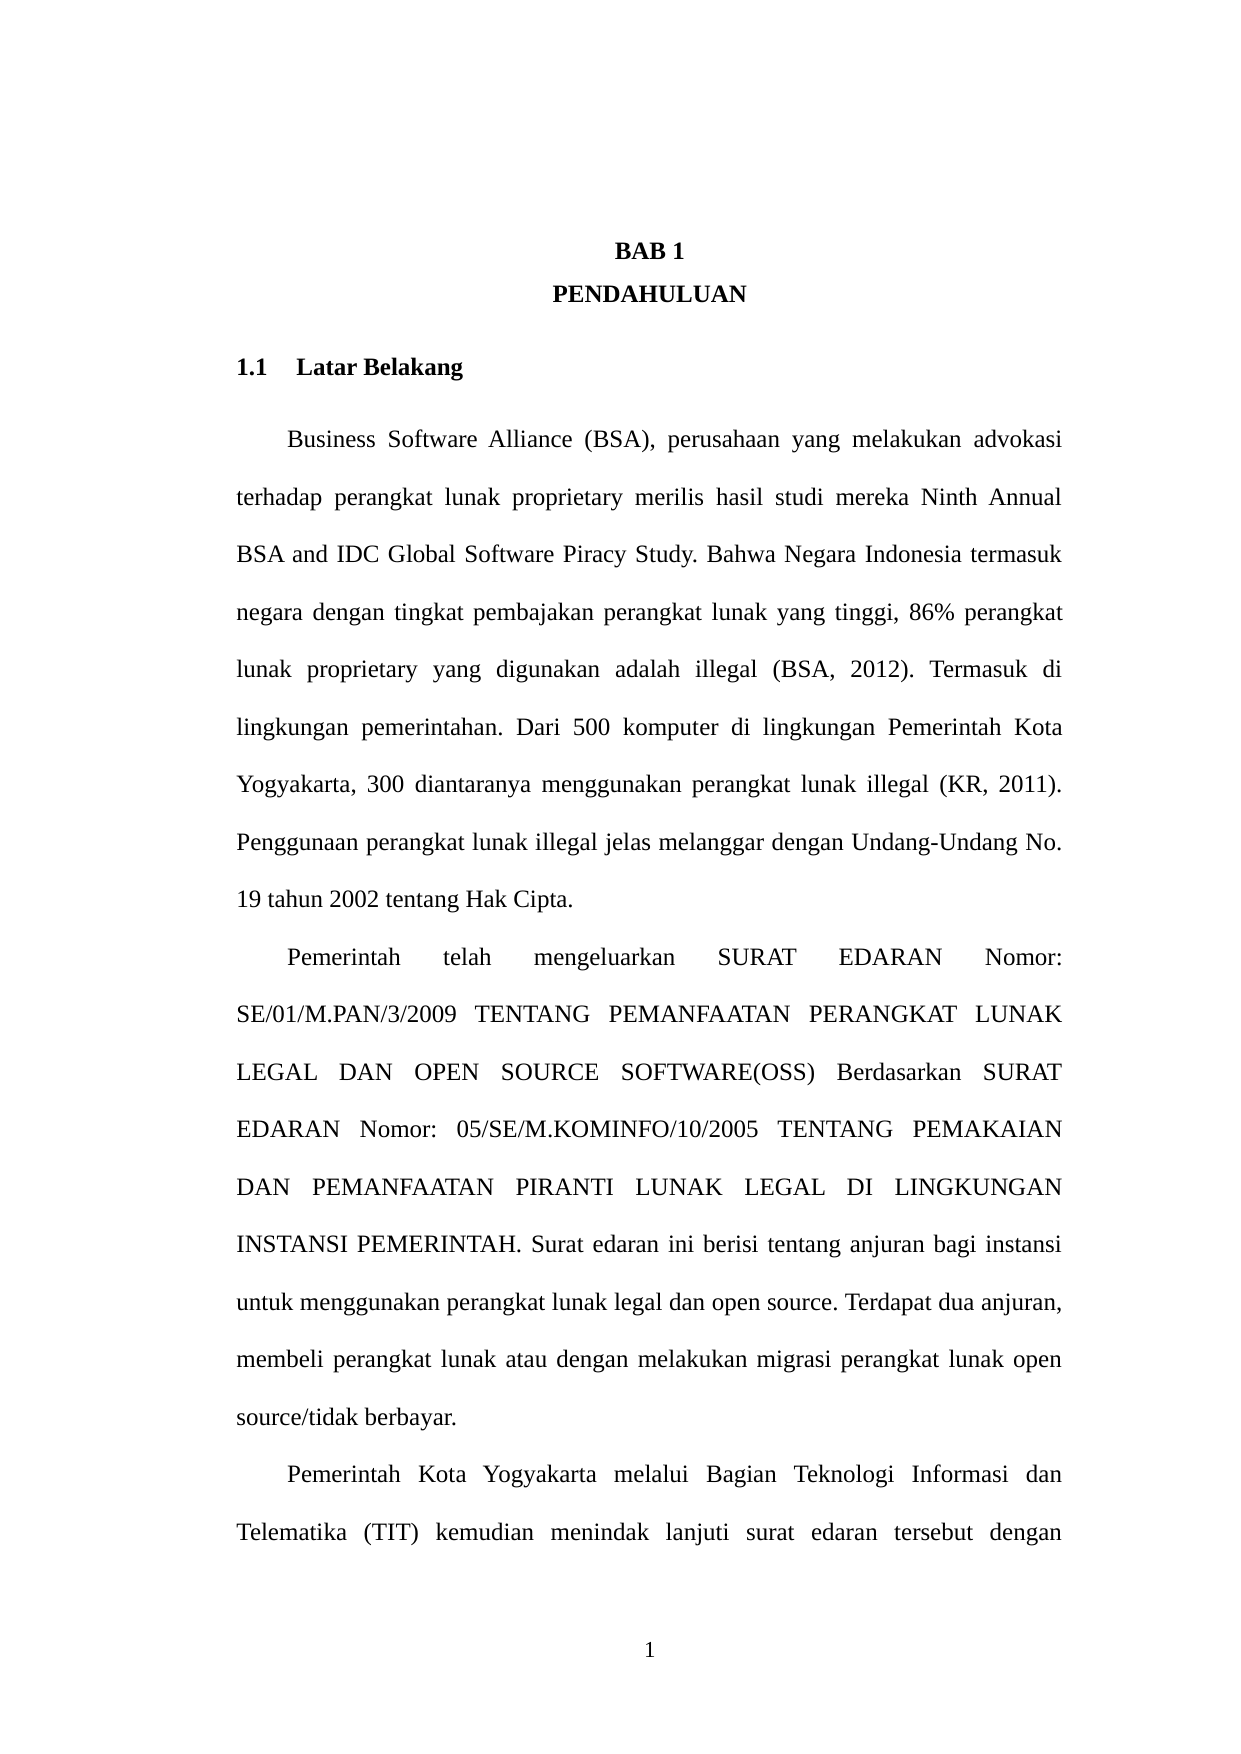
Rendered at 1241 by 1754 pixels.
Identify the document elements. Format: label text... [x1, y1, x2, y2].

subtitle Latar Belakang [236, 352, 1063, 381]
text Pemerintah Kota Yogyakarta melalui Bagian Teknologi Informasi dan Telematika (TIT) kemudian menindak lanjuti surat edaran tersebut dengan [236, 1459, 1063, 1546]
text Business Software Alliance (BSA), perusahaan yang melakukan advokasi terhadap perangkat lunak proprietary merilis hasil studi mereka Ninth Annual BSA and IDC Global Software Piracy Study. Bahwa Negara Indonesia termasuk negara dengan tingkat pembajakan perangkat lunak yang tinggi, 86% perangkat lunak proprietary yang digunakan adalah illegal (BSA, 2012). Termasuk di lingkungan pemerintahan. Dari 500 komputer di lingkungan Pemerintah Kota Yogyakarta, 300 diantaranya menggunakan perangkat lunak illegal (KR, 2011). Penggunaan perangkat lunak illegal jelas melanggar dengan Undang-Undang No. 19 tahun 2002 tentang Hak Cipta. [236, 424, 1063, 913]
text Pemerintah telah mengeluarkan SURAT EDARAN Nomor: SE/01/M.PAN/3/2009 TENTANG PEMANFAATAN PERANGKAT LUNAK LEGAL DAN OPEN SOURCE SOFTWARE(OSS) Berdasarkan SURAT EDARAN Nomor: 05/SE/M.KOMINFO/10/2005 TENTANG PEMAKAIAN DAN PEMANFAATAN PIRANTI LUNAK LEGAL DI LINGKUNGAN INSTANSI PEMERINTAH. Surat edaran ini berisi tentang anjuran bagi instansi untuk menggunakan perangkat lunak legal dan open source. Terdapat dua anjuran, membeli perangkat lunak atau dengan melakukan migrasi perangkat lunak open source/tidak berbayar. [236, 942, 1063, 1431]
subtitle Pendahuluan [236, 236, 1063, 308]
